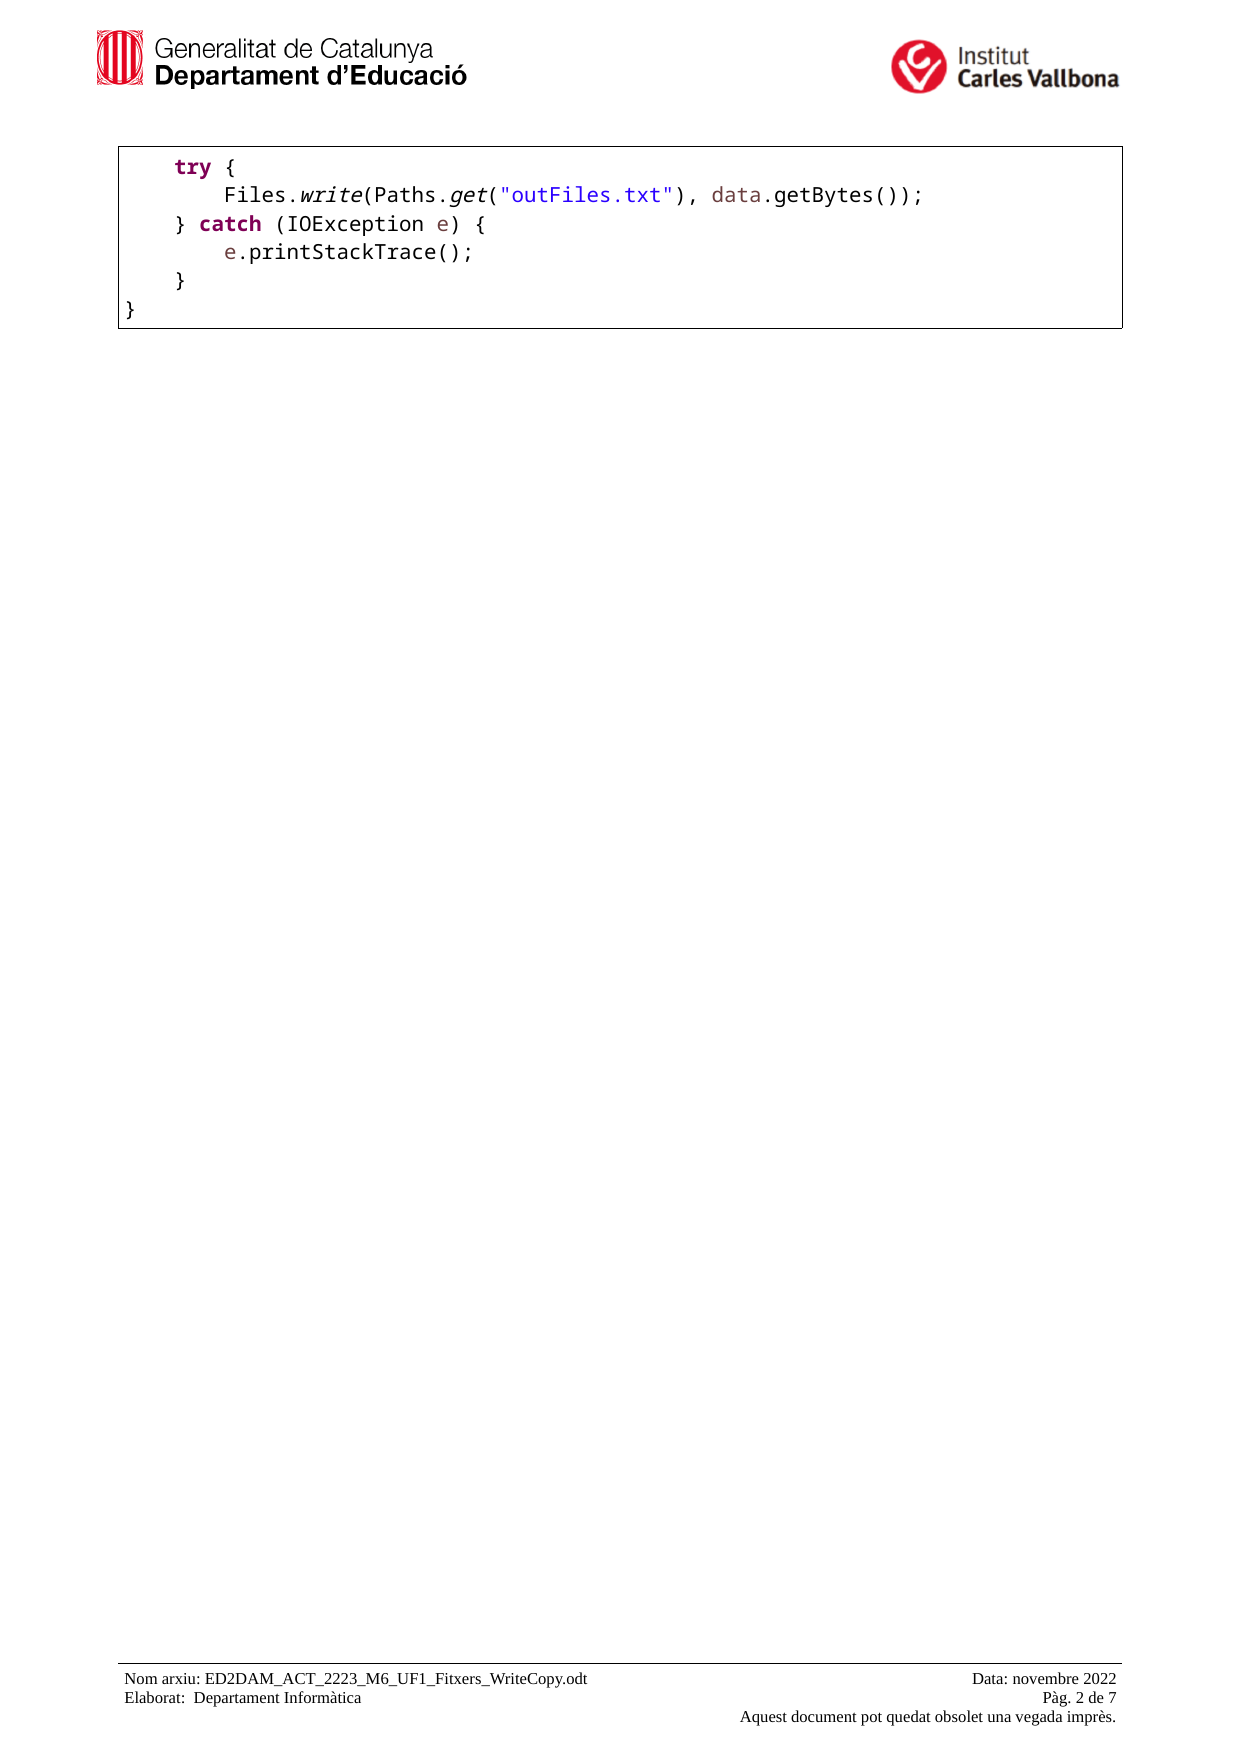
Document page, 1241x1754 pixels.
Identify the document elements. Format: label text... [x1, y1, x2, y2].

picture [889, 37, 1130, 96]
picture [97, 29, 494, 92]
table_cell try { Files.write(Paths.get("outFiles.txt"), data.getBytes()); } catch (IOException e) { e.printStackTrace(); } } [119, 147, 1122, 328]
